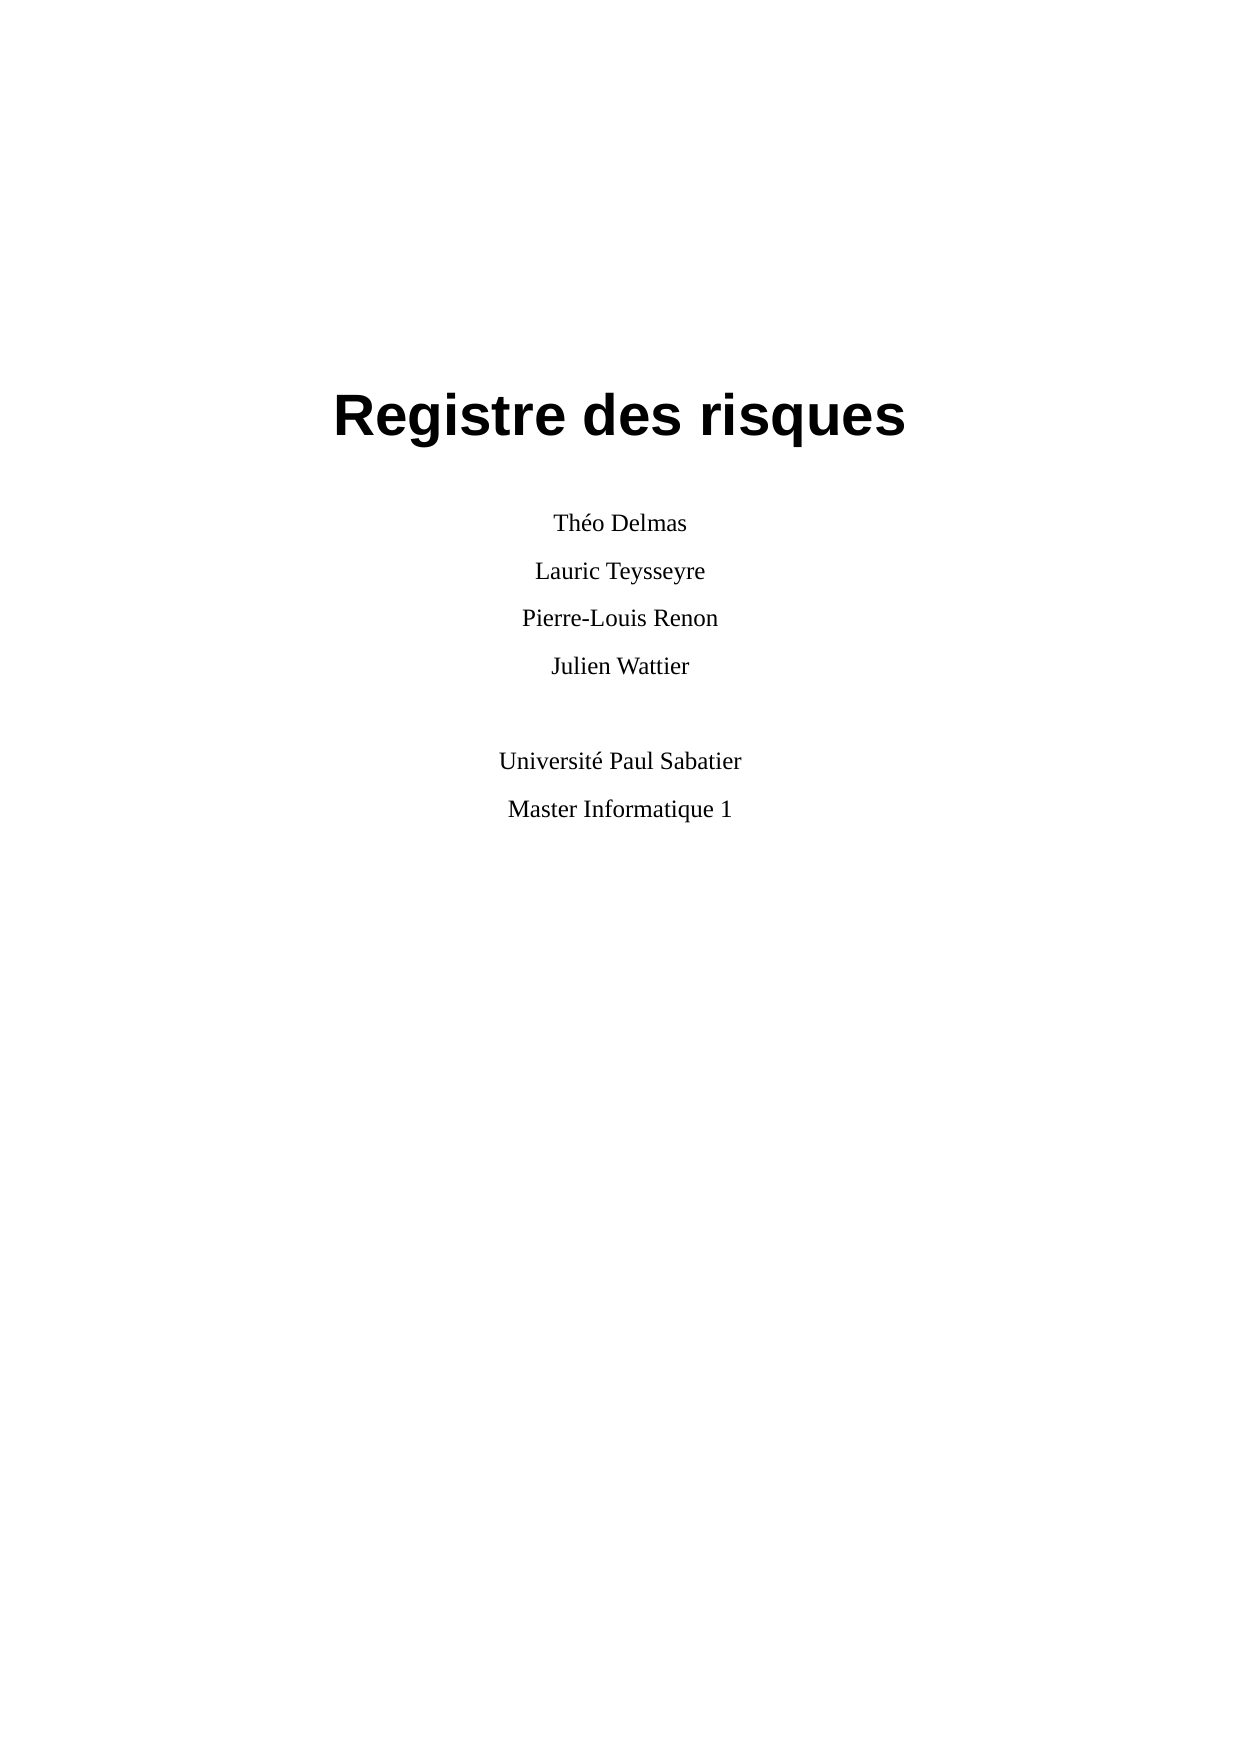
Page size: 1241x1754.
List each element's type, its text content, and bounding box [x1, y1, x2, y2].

text Julien Wattier [118, 651, 1122, 680]
title Registre des risques [118, 381, 1122, 448]
text Master Informatique 1 [118, 794, 1122, 823]
text Université Paul Sabatier [118, 746, 1122, 775]
text Théo Delmas [118, 508, 1122, 537]
text Pierre-Louis Renon [118, 603, 1122, 632]
text Lauric Teysseyre [118, 556, 1122, 585]
